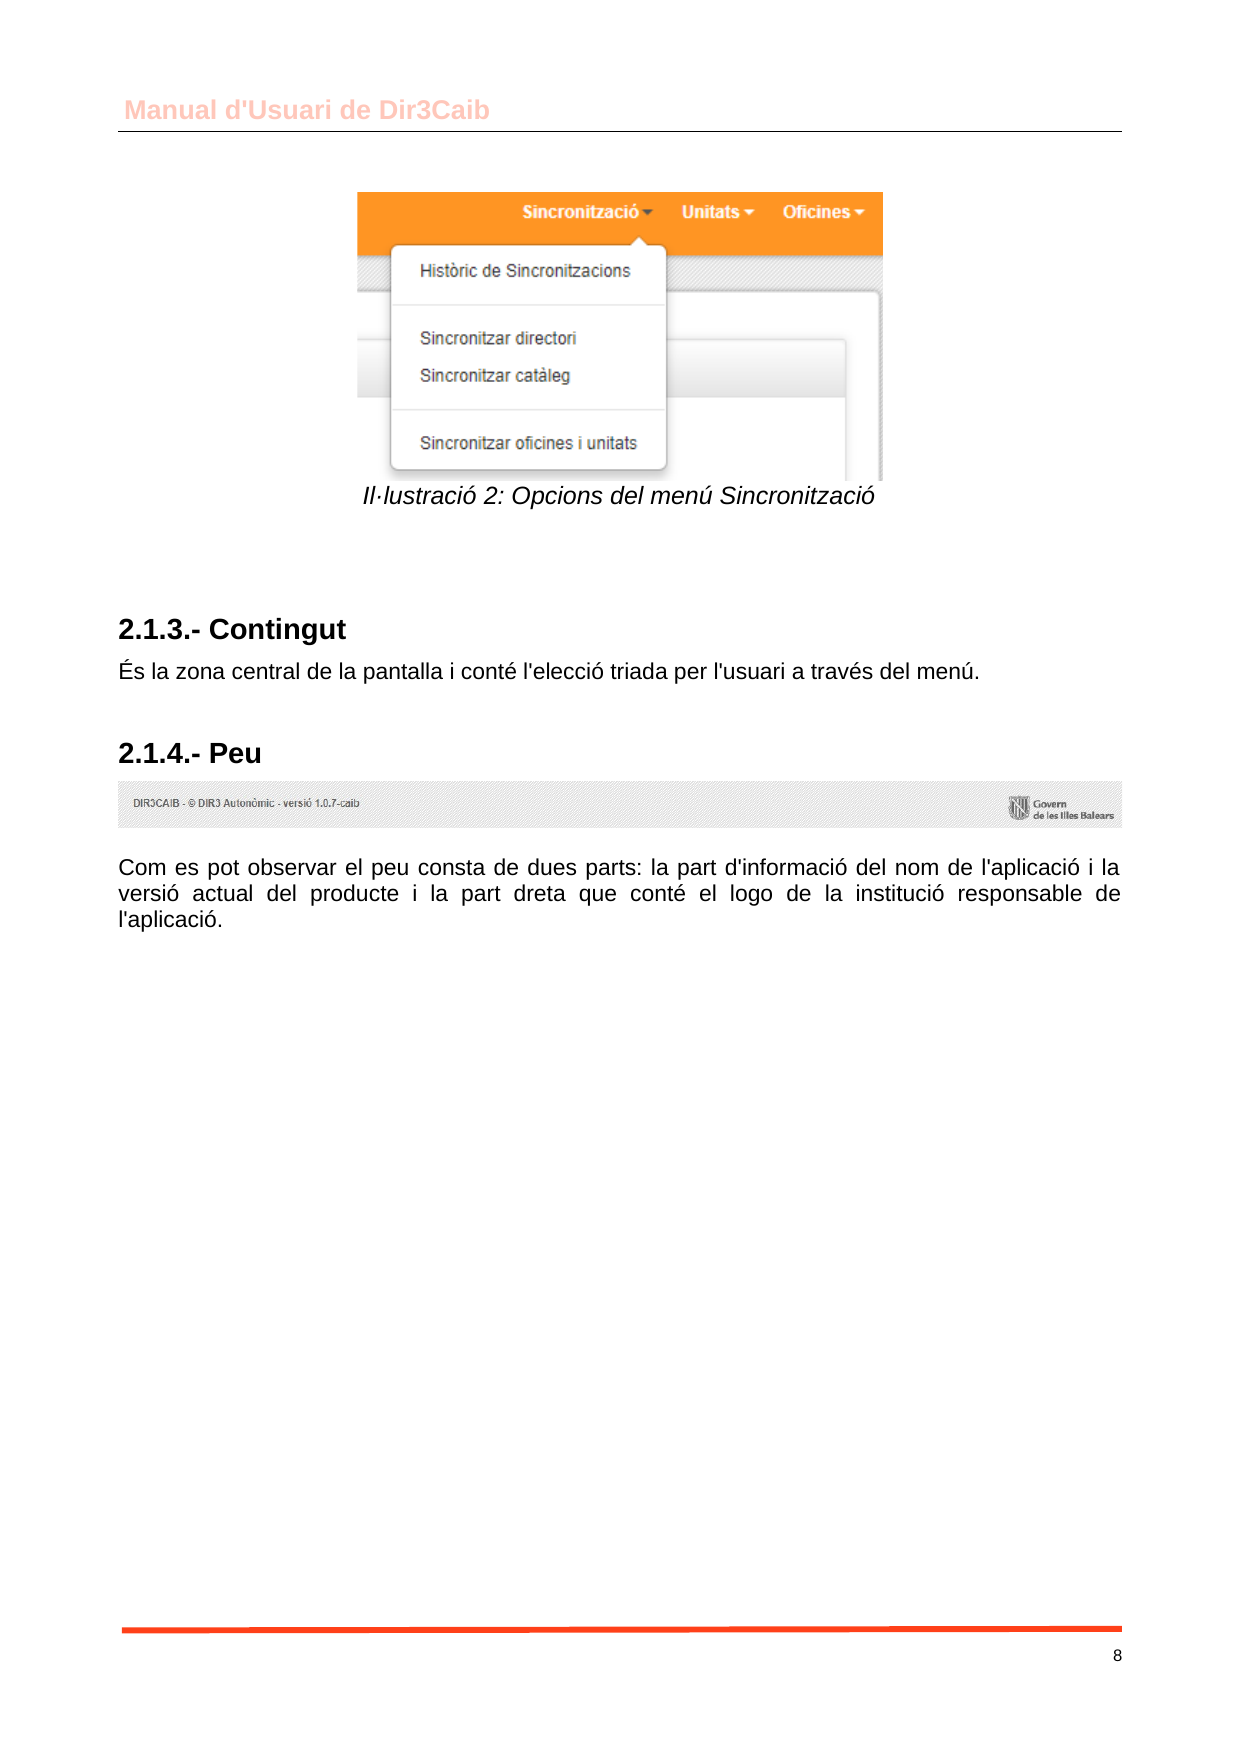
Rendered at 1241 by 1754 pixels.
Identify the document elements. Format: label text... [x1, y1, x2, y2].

subtitle Contingut [118, 612, 1122, 646]
text Il·lustració 2: Opcions del menú Sincronització [357, 481, 883, 509]
text Com es pot observar el peu consta de dues parts: la part d'informació del nom de l'aplicació i la versió actual del producte i la part dreta que conté el logo de la institució responsable de l'aplicació. [118, 854, 1122, 933]
picture [357, 192, 883, 481]
picture [118, 781, 1123, 828]
subtitle Peu [118, 736, 1122, 769]
text És la zona central de la pantalla i conté l'elecció triada per l'usuari a través del menú. [118, 658, 1122, 684]
